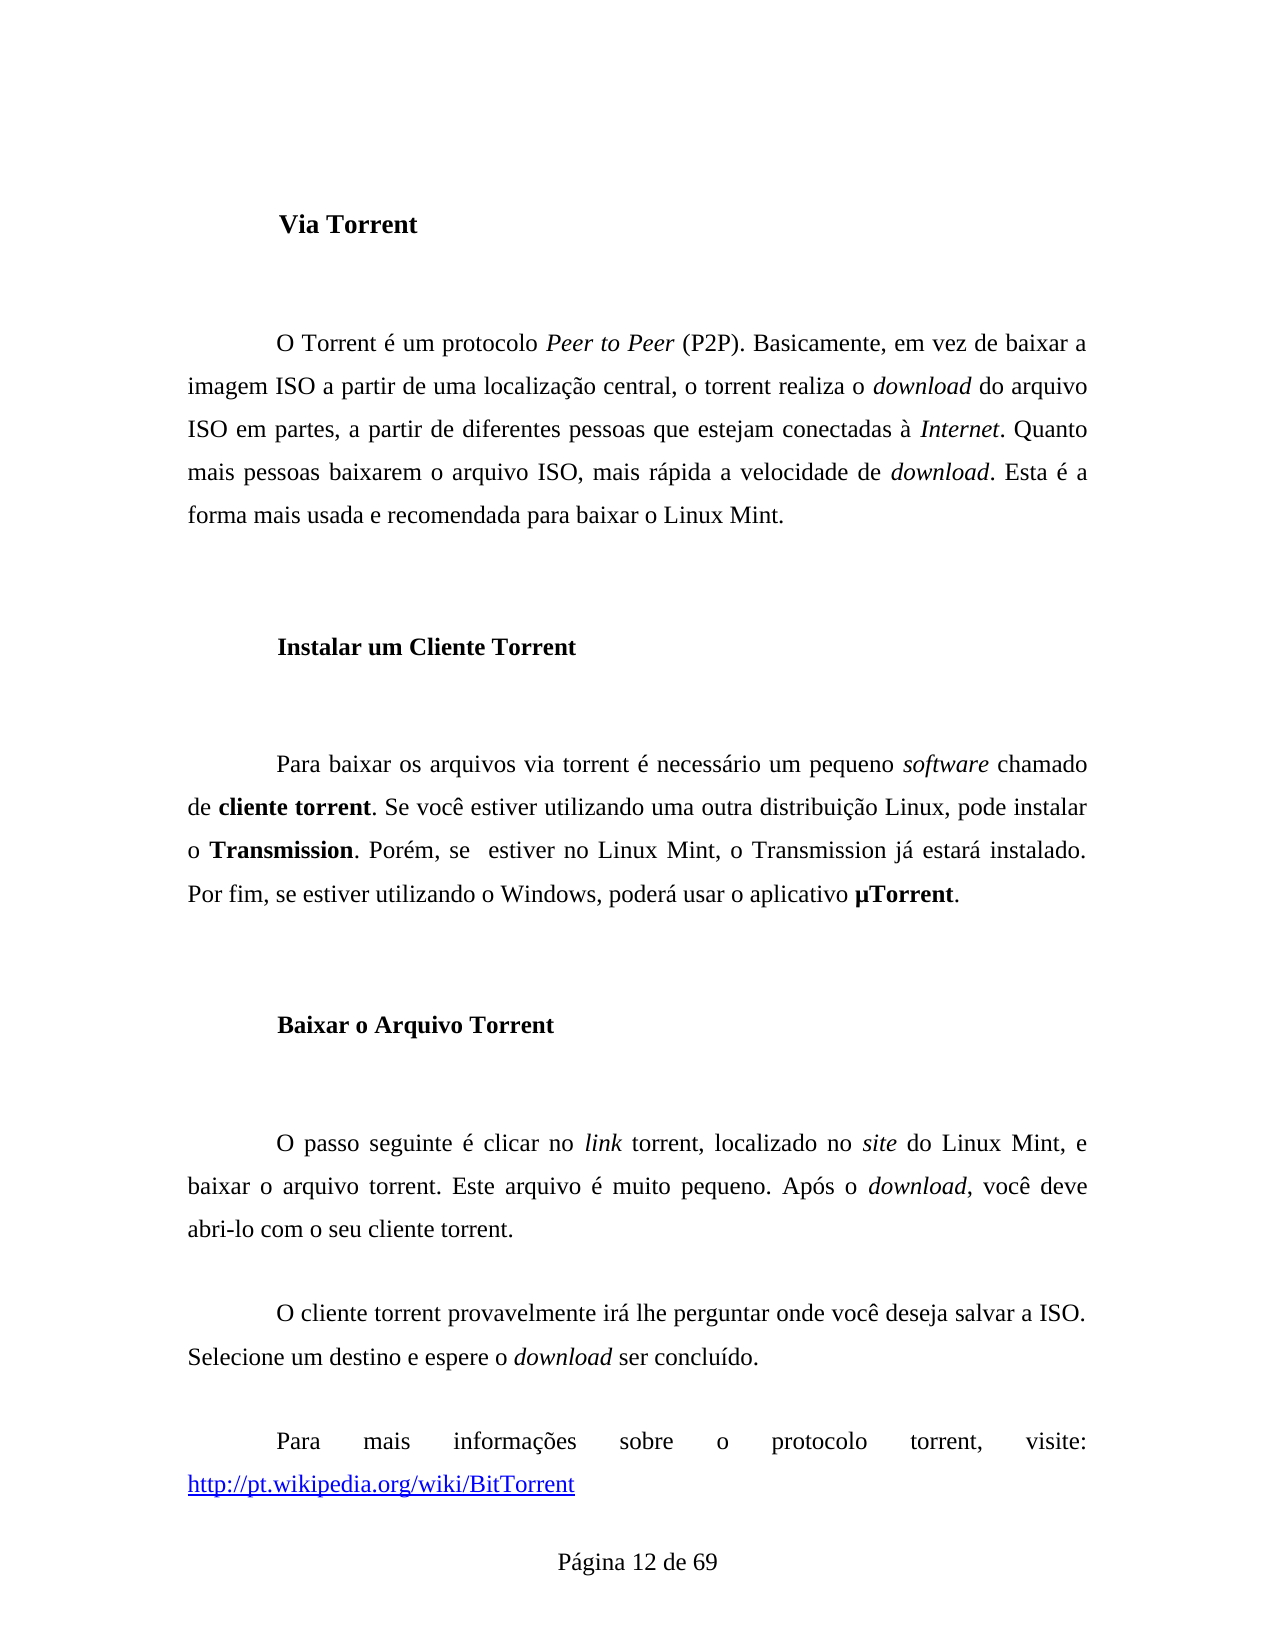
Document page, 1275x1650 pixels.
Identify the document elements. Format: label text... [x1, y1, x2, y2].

subtitle Instalar um Cliente Torrent [217, 632, 1087, 661]
text O passo seguinte é clicar no link torrent, localizado no site do Linux Mint, e baixar o arquivo torrent. Este arquivo é muito pequeno. Após o download, você deve abri-lo com o seu cliente torrent. [187, 1128, 1087, 1243]
subtitle Baixar o Arquivo Torrent [217, 1010, 1087, 1039]
text O cliente torrent provavelmente irá lhe perguntar onde você deseja salvar a ISO. Selecione um destino e espere o download ser concluído. [187, 1298, 1087, 1370]
text Para baixar os arquivos via torrent é necessário um pequeno software chamado de cliente torrent. Se você estiver utilizando uma outra distribuição Linux, pode instalar o Transmission. Porém, se estiver no Linux Mint, o Transmission já estará instalado. Por fim, se estiver utilizando o Windows, poderá usar o aplicativo μTorrent. [187, 749, 1087, 907]
text O Torrent é um protocolo Peer to Peer (P2P). Basicamente, em vez de baixar a imagem ISO a partir de uma localização central, o torrent realiza o download do arquivo ISO em partes, a partir de diferentes pessoas que estejam conectadas à Internet. Quanto mais pessoas baixarem o arquivo ISO, mais rápida a velocidade de download. Esta é a forma mais usada e recomendada para baixar o Linux Mint. [187, 328, 1087, 529]
subtitle Via Torrent [229, 208, 1087, 239]
text Para mais informações sobre o protocolo torrent, visite: http://pt.wikipedia.org/wiki/BitTorrent [187, 1426, 1087, 1498]
